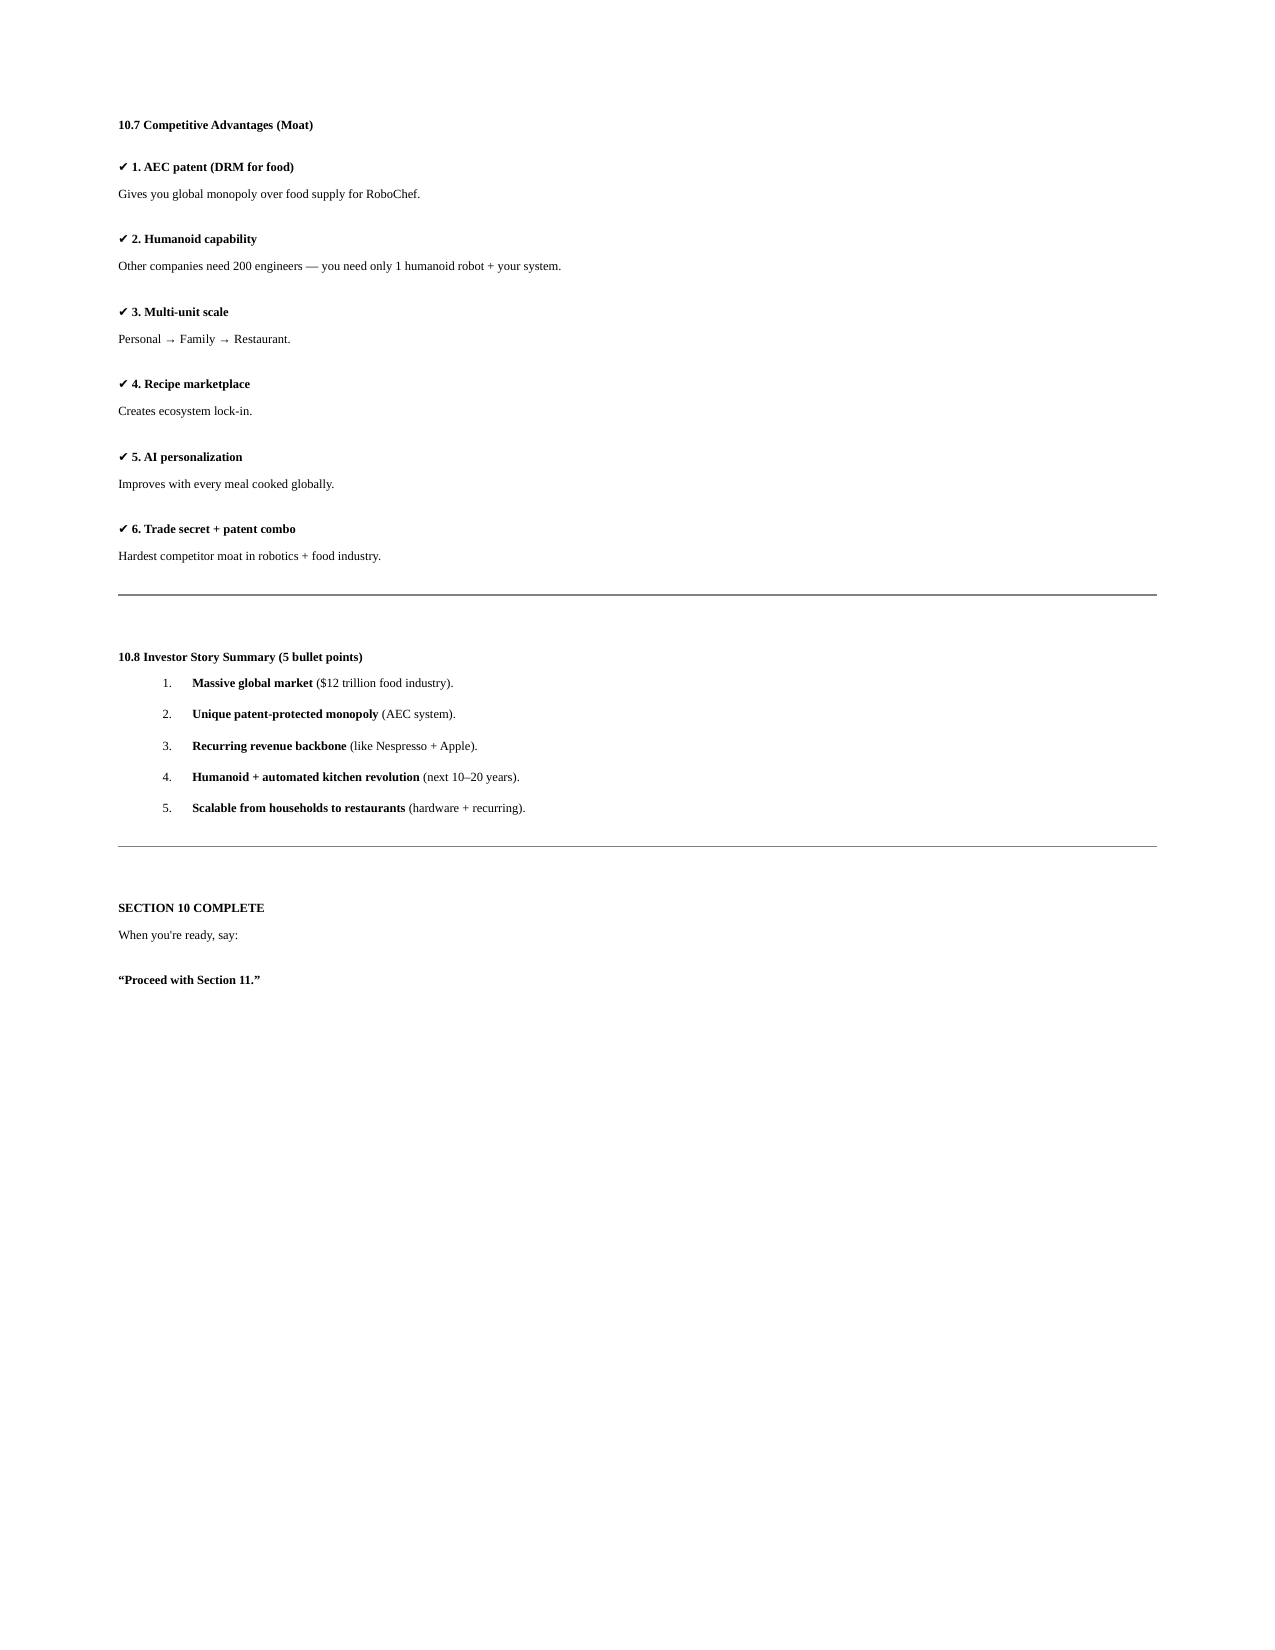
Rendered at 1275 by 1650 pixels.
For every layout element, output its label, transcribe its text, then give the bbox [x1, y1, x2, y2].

subtitle ✔ 5. AI personalization [118, 449, 1157, 464]
subtitle ✔ 4. Recipe marketplace [118, 377, 1157, 391]
list Humanoid + automated kitchen revolution (next 10–20 years). [162, 769, 1157, 784]
subtitle 10.7 Competitive Advantages (Moat) [118, 118, 1157, 132]
list Massive global market ($12 trillion food industry). [162, 676, 1157, 691]
list Unique patent-protected monopoly (AEC system). [162, 707, 1157, 722]
subtitle ✔ 1. AEC patent (DRM for food) [118, 159, 1157, 174]
text Other companies need 200 engineers — you need only 1 humanoid robot + your system. [118, 259, 1157, 273]
subtitle 10.8 Investor Story Summary (5 bullet points) [118, 649, 1157, 664]
text Personal → Family → Restaurant. [118, 331, 1157, 346]
subtitle SECTION 10 COMPLETE [118, 901, 1157, 915]
subtitle ✔ 2. Humanoid capability [118, 232, 1157, 246]
text Creates ecosystem lock-in. [118, 404, 1157, 418]
subtitle ✔ 6. Trade secret + patent combo [118, 522, 1157, 536]
subtitle ✔ 3. Multi-unit scale [118, 304, 1157, 319]
subtitle “Proceed with Section 11.” [118, 973, 1157, 987]
list Scalable from households to restaurants (hardware + recurring). [162, 800, 1157, 815]
text Gives you global monopoly over food supply for RoboChef. [118, 186, 1157, 201]
text Improves with every meal cooked globally. [118, 476, 1157, 491]
text When you're ready, say: [118, 927, 1157, 942]
list Recurring revenue backbone (like Nespresso + Apple). [162, 738, 1157, 753]
text Hardest competitor moat in robotics + food industry. [118, 549, 1157, 563]
